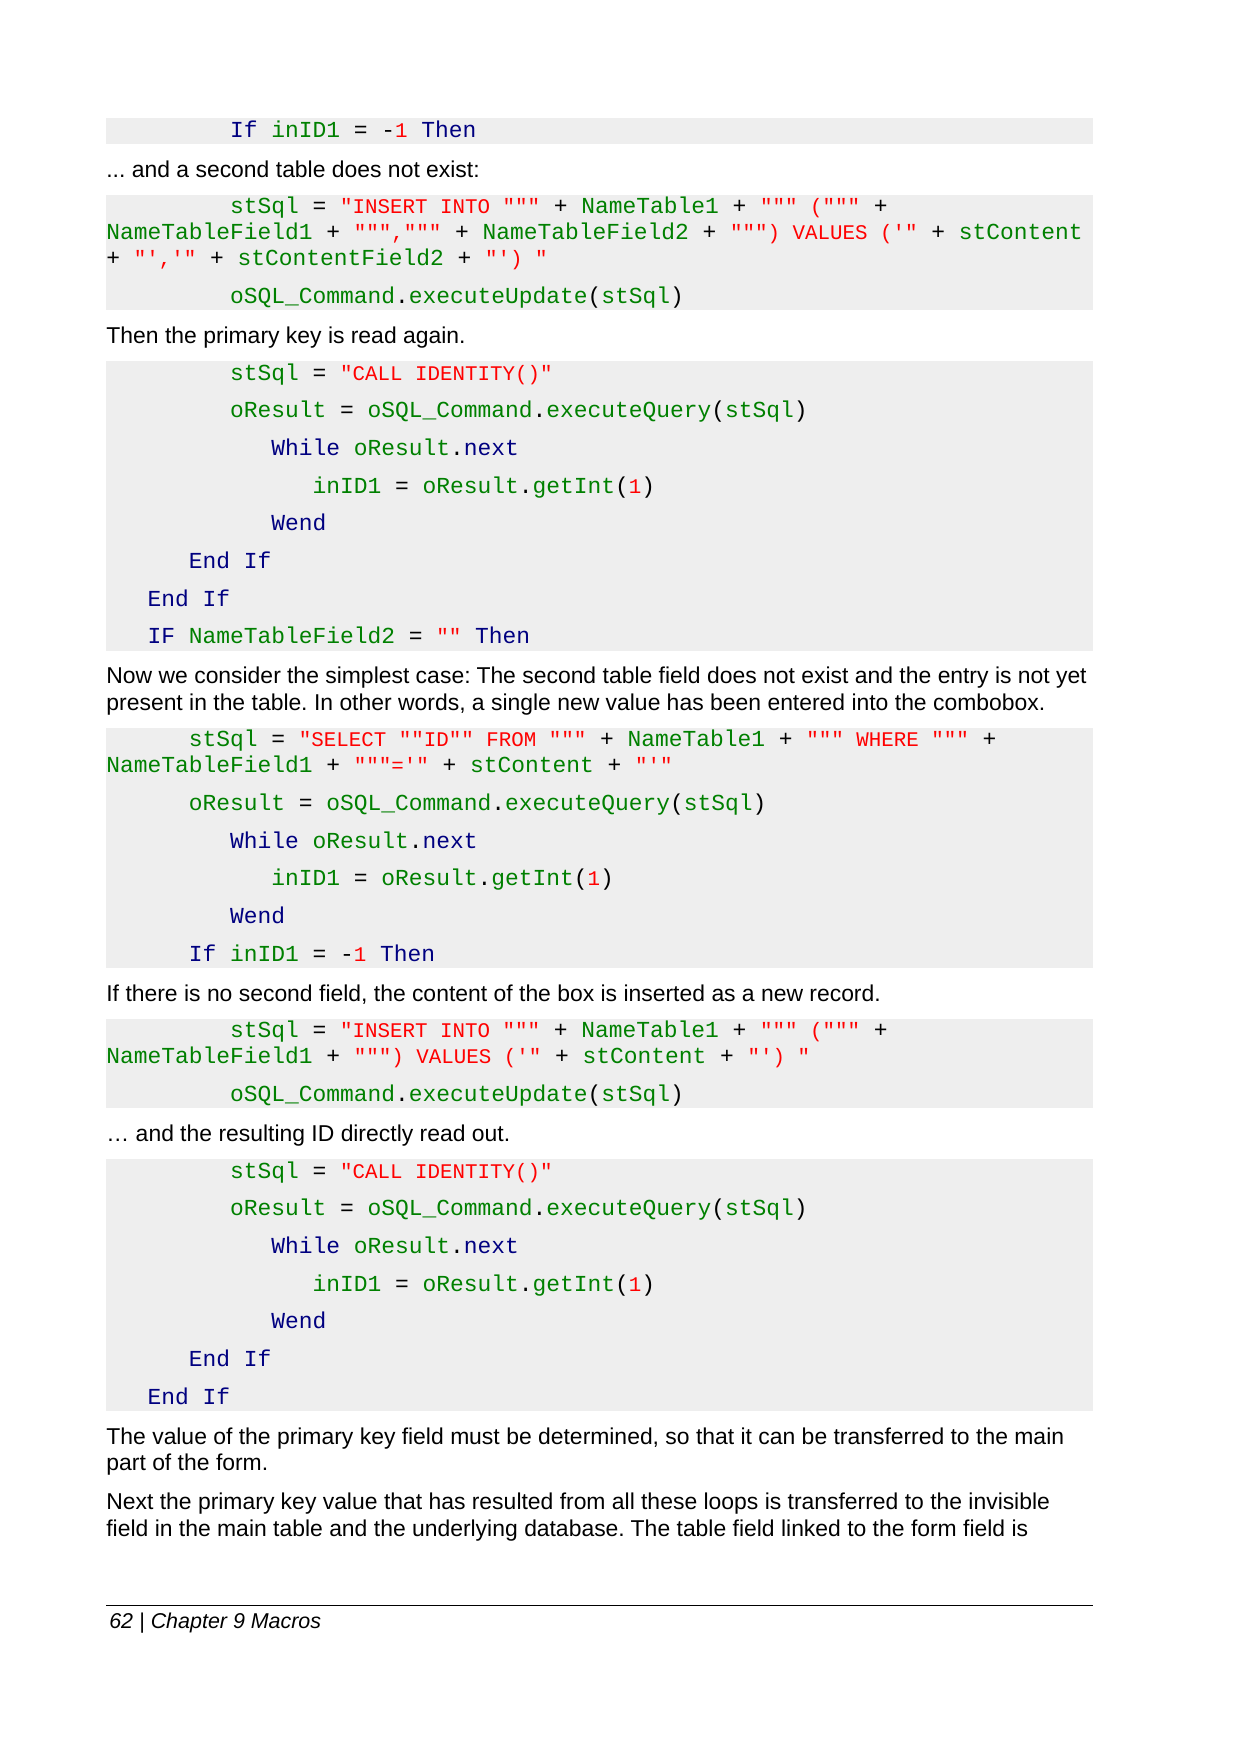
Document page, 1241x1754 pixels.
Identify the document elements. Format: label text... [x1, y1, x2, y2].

text If inID1 = -1 Then [106, 942, 1093, 968]
text Wend [106, 512, 1093, 538]
text … and the resulting ID directly read out. [106, 1120, 1093, 1146]
text stSql = "SELECT ""ID"" FROM """ + NameTable1 + """ WHERE """ + NameTableField1 + """='" + stContent + "'" [106, 728, 1093, 779]
text End If [106, 549, 1093, 575]
text End If [106, 1347, 1093, 1373]
text inID1 = oResult.getInt(1) [106, 1272, 1093, 1298]
text While oResult.next [106, 1234, 1093, 1260]
list ... and a second table does not exist: [106, 156, 1093, 182]
text stSql = "INSERT INTO """ + NameTable1 + """ (""" + NameTableField1 + """,""" + NameTableField2 + """) VALUES ('" + stContent + "','" + stContentField2 + "') " [106, 195, 1093, 272]
text If inID1 = -1 Then [106, 118, 1093, 144]
text oResult = oSQL_Command.executeQuery(stSql) [106, 1197, 1093, 1223]
text The value of the primary key field must be determined, so that it can be transferred to the main part of the form. [106, 1423, 1093, 1476]
text If there is no second field, the content of the box is inserted as a new record. [106, 980, 1093, 1006]
text stSql = "INSERT INTO """ + NameTable1 + """ (""" + NameTableField1 + """) VALUES ('" + stContent + "') " [106, 1019, 1093, 1071]
text End If [106, 1385, 1093, 1411]
text inID1 = oResult.getInt(1) [106, 867, 1093, 893]
text While oResult.next [106, 829, 1093, 855]
text stSql = "CALL IDENTITY()" [106, 361, 1093, 387]
text Wend [106, 904, 1093, 930]
text stSql = "CALL IDENTITY()" [106, 1159, 1093, 1185]
list Then the primary key is read again. [106, 322, 1093, 348]
list Now we consider the simplest case: The second table field does not exist and the entry is not yet present in the table. In other words, a single new value has been entered into the combobox. [106, 662, 1093, 715]
text inID1 = oResult.getInt(1) [106, 474, 1093, 500]
text IF NameTableField2 = "" Then [106, 625, 1093, 651]
text oSQL_Command.executeUpdate(stSql) [106, 1082, 1093, 1108]
text While oResult.next [106, 436, 1093, 462]
text oResult = oSQL_Command.executeQuery(stSql) [106, 398, 1093, 424]
text oSQL_Command.executeUpdate(stSql) [106, 284, 1093, 310]
text End If [106, 587, 1093, 613]
text Wend [106, 1310, 1093, 1336]
text Next the primary key value that has resulted from all these loops is transferred to the invisible field in the main table and the underlying database. The table field linked to the form field is [106, 1488, 1093, 1541]
text oResult = oSQL_Command.executeQuery(stSql) [106, 791, 1093, 817]
